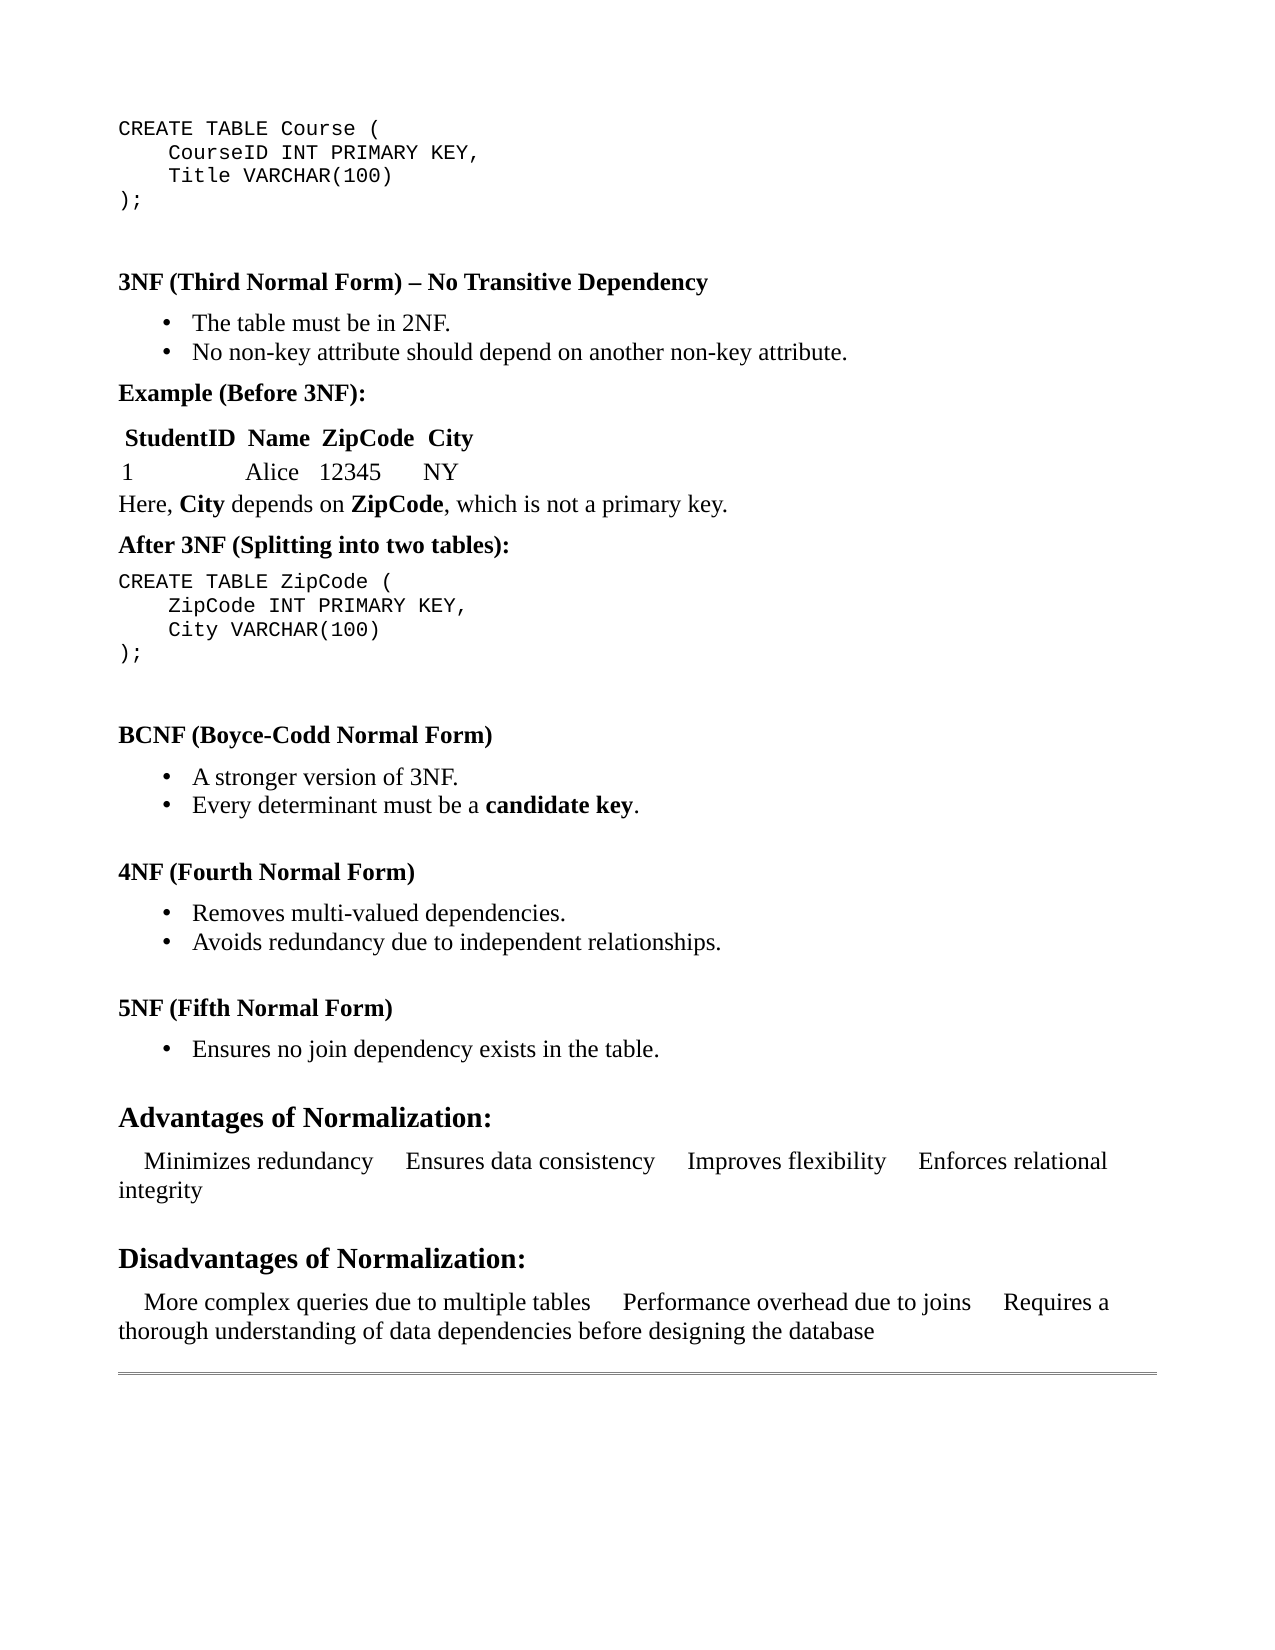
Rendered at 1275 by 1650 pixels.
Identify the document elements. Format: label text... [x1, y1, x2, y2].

table_header StudentID [118, 420, 242, 454]
table_header ZipCode [316, 420, 420, 454]
text ❌ More complex queries due to multiple tables ❌ Performance overhead due to joins ❌ Requires a thorough understanding of data dependencies before designing the database [118, 1287, 1157, 1345]
subtitle Advantages of Normalization: [118, 1100, 1157, 1134]
text ZipCode INT PRIMARY KEY, [118, 595, 1157, 619]
text After 3NF (Splitting into two tables): [118, 530, 1157, 559]
list A stronger version of 3NF. [162, 762, 1157, 790]
subtitle 3NF (Third Normal Form) – No Transitive Dependency [118, 267, 1157, 296]
text Title VARCHAR(100) [118, 165, 1157, 189]
subtitle 4NF (Fourth Normal Form) [118, 857, 1157, 885]
list No non-key attribute should depend on another non-key attribute. [162, 337, 1157, 366]
list Avoids redundancy due to independent relationships. [162, 927, 1157, 955]
table_cell Alice [242, 454, 316, 489]
list Ensures no join dependency exists in the table. [162, 1034, 1157, 1063]
text CREATE TABLE ZipCode ( [118, 571, 1157, 595]
text City VARCHAR(100) [118, 619, 1157, 642]
text CREATE TABLE Course ( [118, 118, 1157, 142]
subtitle BCNF (Boyce-Codd Normal Form) [118, 720, 1157, 749]
subtitle 5NF (Fifth Normal Form) [118, 993, 1157, 1022]
text ); [118, 642, 1157, 666]
list Removes multi-valued dependencies. [162, 898, 1157, 927]
text ); [118, 189, 1157, 213]
list The table must be in 2NF. [162, 308, 1157, 337]
table_cell 1 [118, 454, 242, 489]
text Example (Before 3NF): [118, 378, 1157, 407]
subtitle Disadvantages of Normalization: [118, 1241, 1157, 1275]
text ✅ Minimizes redundancy ✅ Ensures data consistency ✅ Improves flexibility ✅ Enforces relational integrity [118, 1146, 1157, 1204]
text Here, City depends on ZipCode, which is not a primary key. [118, 489, 1157, 518]
table_cell NY [420, 454, 481, 489]
table_cell 12345 [316, 454, 420, 489]
text CourseID INT PRIMARY KEY, [118, 142, 1157, 165]
list Every determinant must be a candidate key. [162, 790, 1157, 819]
table_header City [420, 420, 481, 454]
table_header Name [242, 420, 316, 454]
